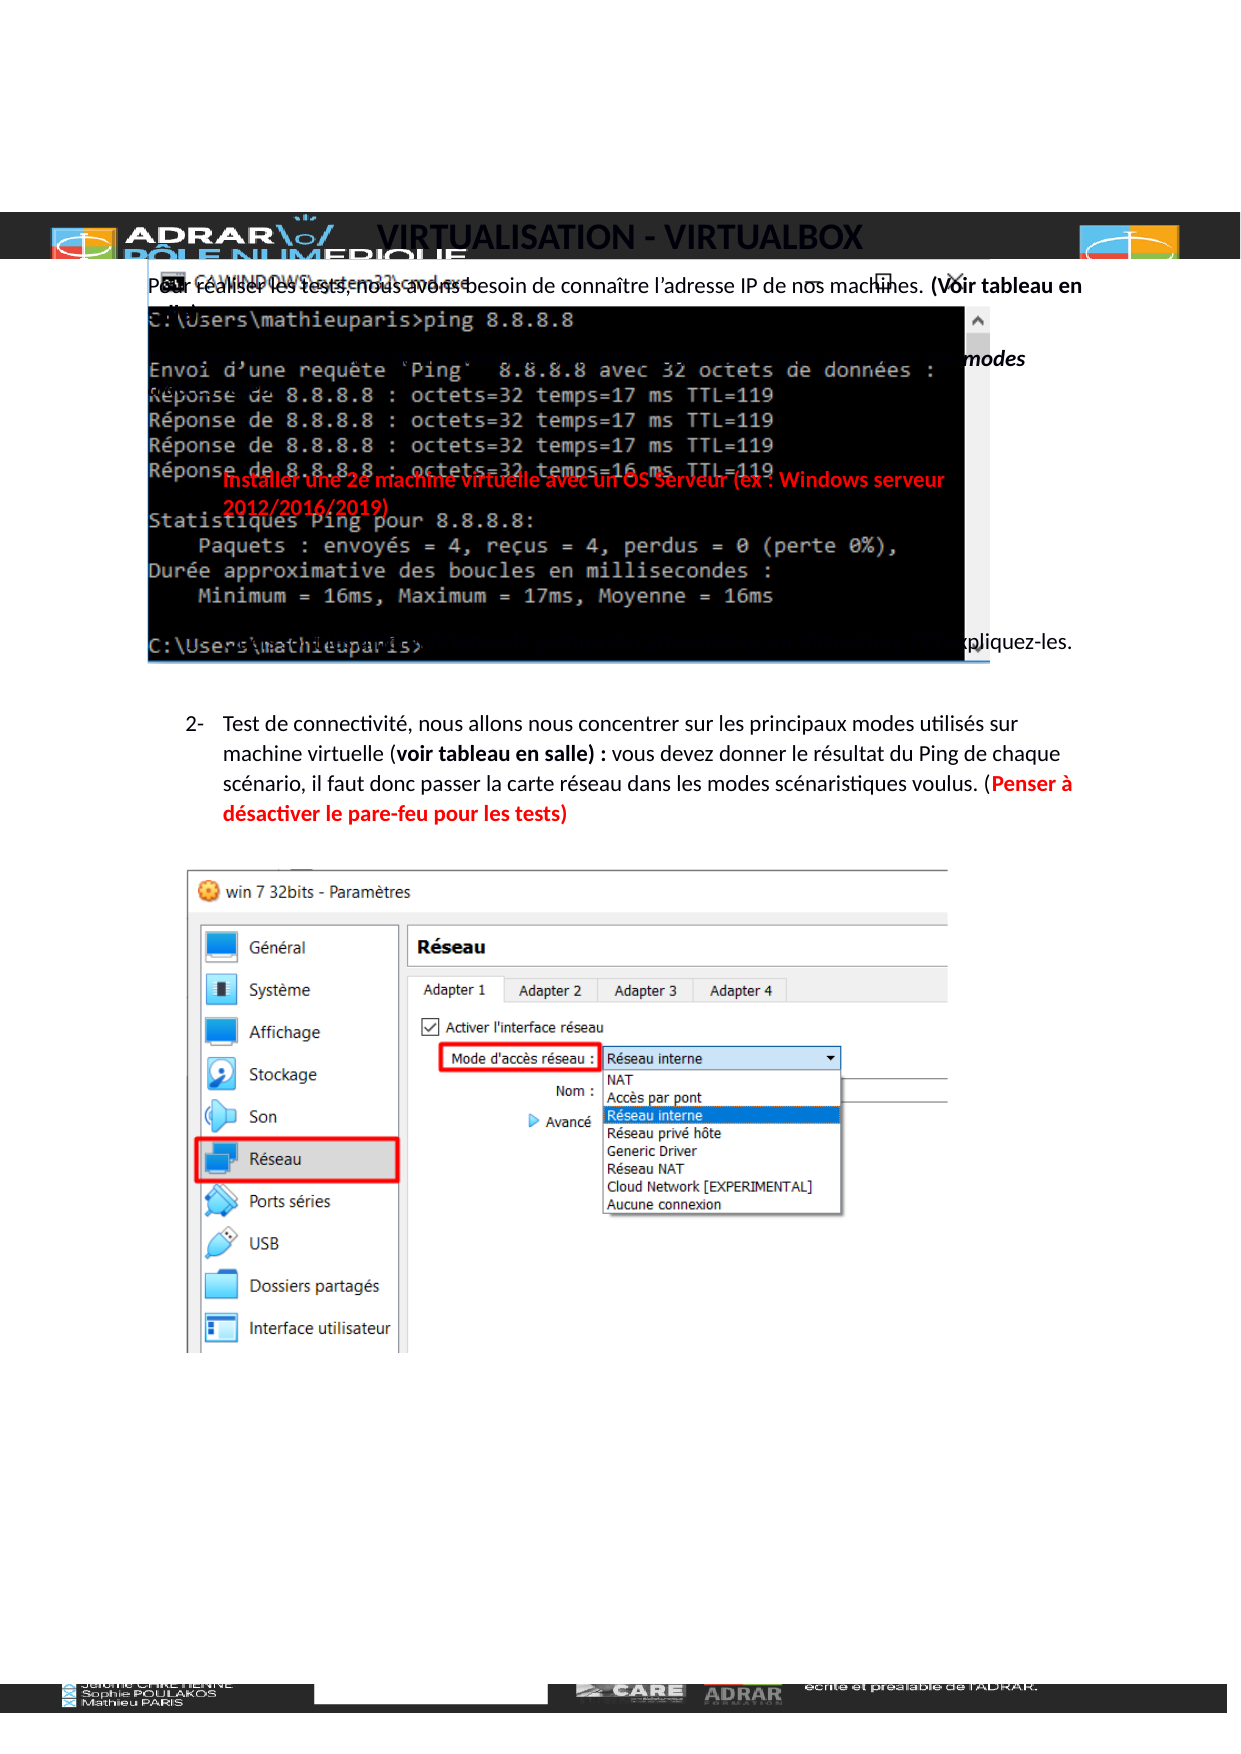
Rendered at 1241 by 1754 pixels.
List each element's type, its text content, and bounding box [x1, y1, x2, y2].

text Pour gérer la connectivité de nos Machines virtuelles, nous allons devoir manipuler nos modes d’accès réseau. [990, 344, 1092, 402]
picture [186, 869, 948, 1353]
list Quels sont les différents types de gestion de cartes réseau sur Virtual box ? Et expliquez-les. [990, 627, 1092, 656]
picture [147, 258, 990, 664]
picture [984, 357, 990, 364]
list Test de connectivité, nous allons nous concentrer sur les principaux modes utilisés sur machine virtuelle (voir tableau en salle) : vous devez donner le résultat du Ping de chaque scénario, il faut donc passer la carte réseau dans les modes scénaristiques voulus. (Penser à désactiver le pare-feu pour les tests) [185, 709, 1092, 827]
text Pour réaliser les tests, nous avons besoin de connaître l’adresse IP de nos machines. (Voir tableau en salle). [990, 271, 1092, 327]
list Installer une 2e machine virtuelle avec un OS Serveur (ex : Windows serveur 2012/2016/2019) [990, 465, 1092, 521]
